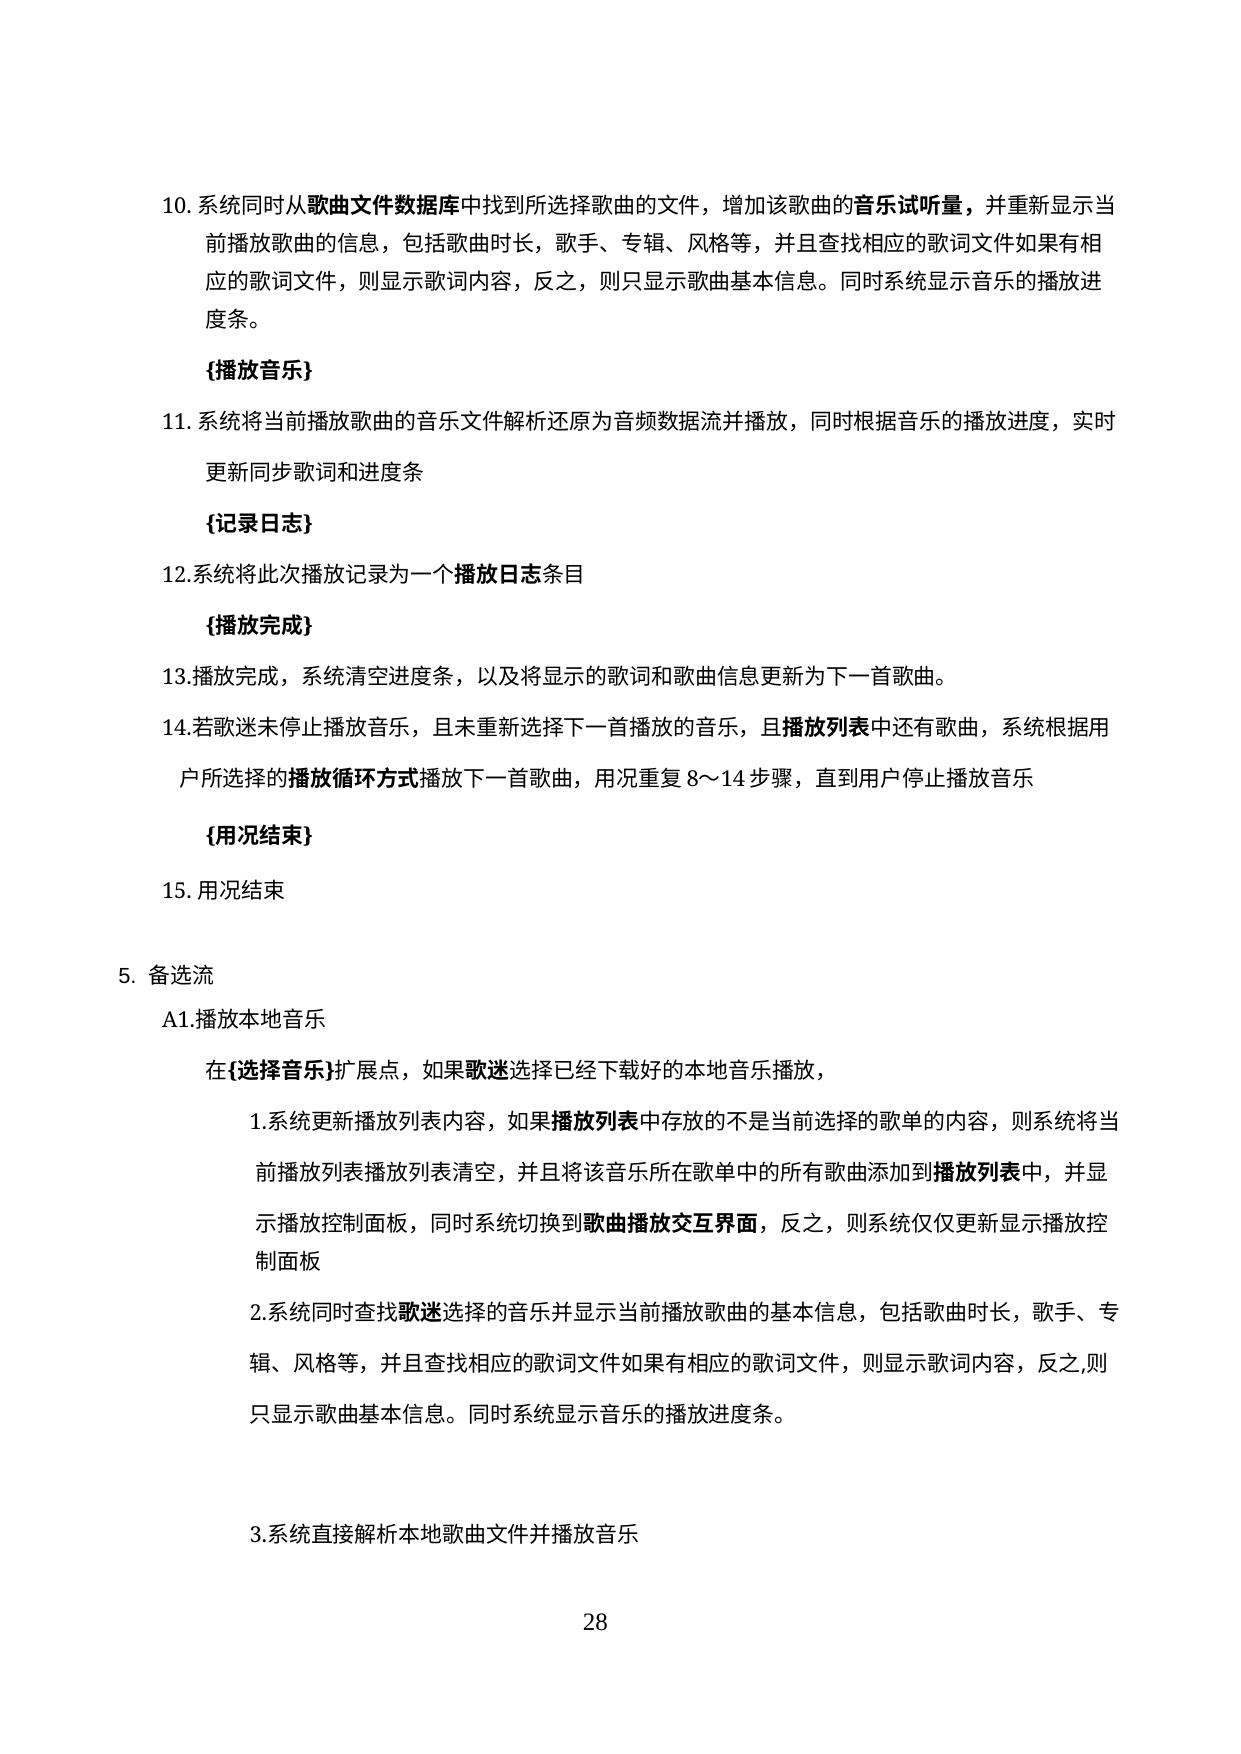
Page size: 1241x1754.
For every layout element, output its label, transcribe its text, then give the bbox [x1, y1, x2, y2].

text 11. 系统将当前播放歌曲的音乐文件解析还原为音频数据流并播放，同时根据音乐的播放进度，实时 [118, 404, 1122, 436]
subtitle 备选流 [118, 958, 1122, 989]
text 只显示歌曲基本信息。同时系统显示音乐的播放进度条。 [118, 1397, 1122, 1429]
text 在{选择音乐}扩展点，如果歌迷选择已经下载好的本地音乐播放， [118, 1053, 1122, 1085]
text 12.系统将此次播放记录为一个播放日志条目 [118, 557, 1122, 589]
text 更新同步歌词和进度条 [118, 455, 1122, 487]
text {用况结束} [118, 812, 1122, 852]
text 1.系统更新播放列表内容，如果播放列表中存放的不是当前选择的歌单的内容，则系统将当 [118, 1104, 1122, 1136]
text {记录日志} [118, 506, 1122, 538]
text 14.若歌迷未停止播放音乐，且未重新选择下一首播放的音乐，且播放列表中还有歌曲，系统根据用 [118, 710, 1122, 742]
text 13.播放完成，系统清空进度条，以及将显示的歌词和歌曲信息更新为下一首歌曲。 [118, 659, 1122, 691]
text {播放完成} [118, 608, 1122, 640]
text {播放音乐} [118, 353, 1122, 384]
text 15. 用况结束 [118, 873, 1122, 904]
text A1.播放本地音乐 [118, 1002, 1122, 1034]
text 10. 系统同时从歌曲文件数据库中找到所选择歌曲的文件，增加该歌曲的音乐试听量，并重新显示当 前播放歌曲的信息，包括歌曲时长，歌手、专辑、风格等，并且查找相应的歌词文件如果有相 应的歌词文件，则显示歌词内容，反之，则只显示歌曲基本信息。同时系统显示音乐的播放进 度条。 [118, 188, 1122, 333]
text 3.系统直接解析本地歌曲文件并播放音乐 [118, 1517, 1122, 1548]
text 辑、风格等，并且查找相应的歌词文件如果有相应的歌词文件，则显示歌词内容，反之,则 [118, 1346, 1122, 1378]
text 前播放列表播放列表清空，并且将该音乐所在歌单中的所有歌曲添加到播放列表中，并显 [118, 1155, 1122, 1187]
text 示播放控制面板，同时系统切换到歌曲播放交互界面，反之，则系统仅仅更新显示播放控 制面板 [118, 1206, 1122, 1276]
text 2.系统同时查找歌迷选择的音乐并显示当前播放歌曲的基本信息，包括歌曲时长，歌手、专 [118, 1295, 1122, 1327]
text 户所选择的播放循环方式播放下一首歌曲，用况重复8～14步骤，直到用户停止播放音乐 [118, 761, 1122, 793]
